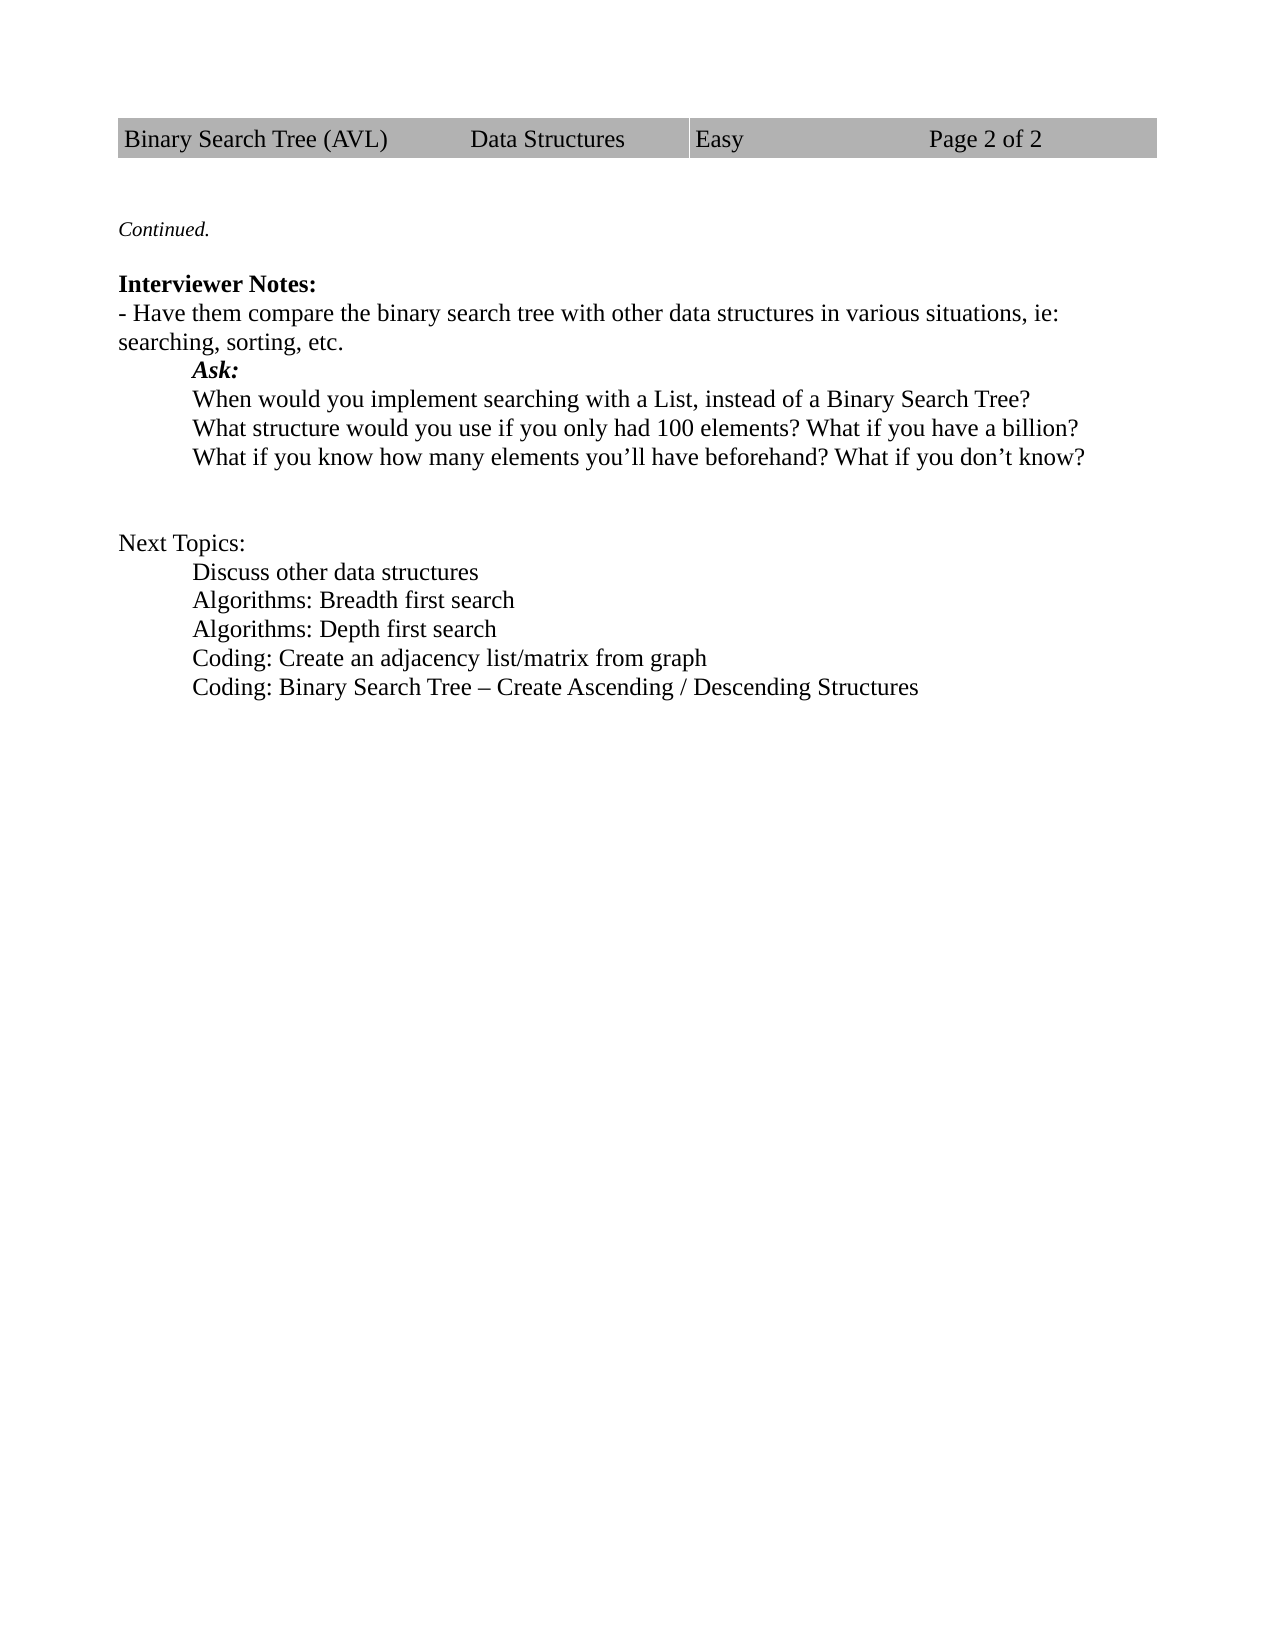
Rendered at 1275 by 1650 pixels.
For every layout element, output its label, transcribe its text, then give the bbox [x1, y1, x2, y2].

text Interviewer Notes: [118, 269, 1157, 298]
text What if you know how many elements you’ll have beforehand? What if you don’t know? [118, 442, 1157, 499]
text Algorithms: Breadth first search [118, 586, 1157, 614]
text Continued. [118, 217, 1157, 241]
text Ask: [118, 356, 1157, 384]
text Coding: Binary Search Tree – Create Ascending / Descending Structures [118, 672, 1157, 701]
text Coding: Create an adjacency list/matrix from graph [118, 643, 1157, 672]
text - Have them compare the binary search tree with other data structures in various situations, ie: searching, sorting, etc. [118, 298, 1157, 356]
text Discuss other data structures [118, 557, 1157, 586]
text Algorithms: Depth first search [118, 614, 1157, 643]
text When would you implement searching with a List, instead of a Binary Search Tree? [118, 384, 1157, 413]
text What structure would you use if you only had 100 elements? What if you have a billion? [118, 413, 1157, 442]
text Next Topics: [118, 499, 1157, 557]
